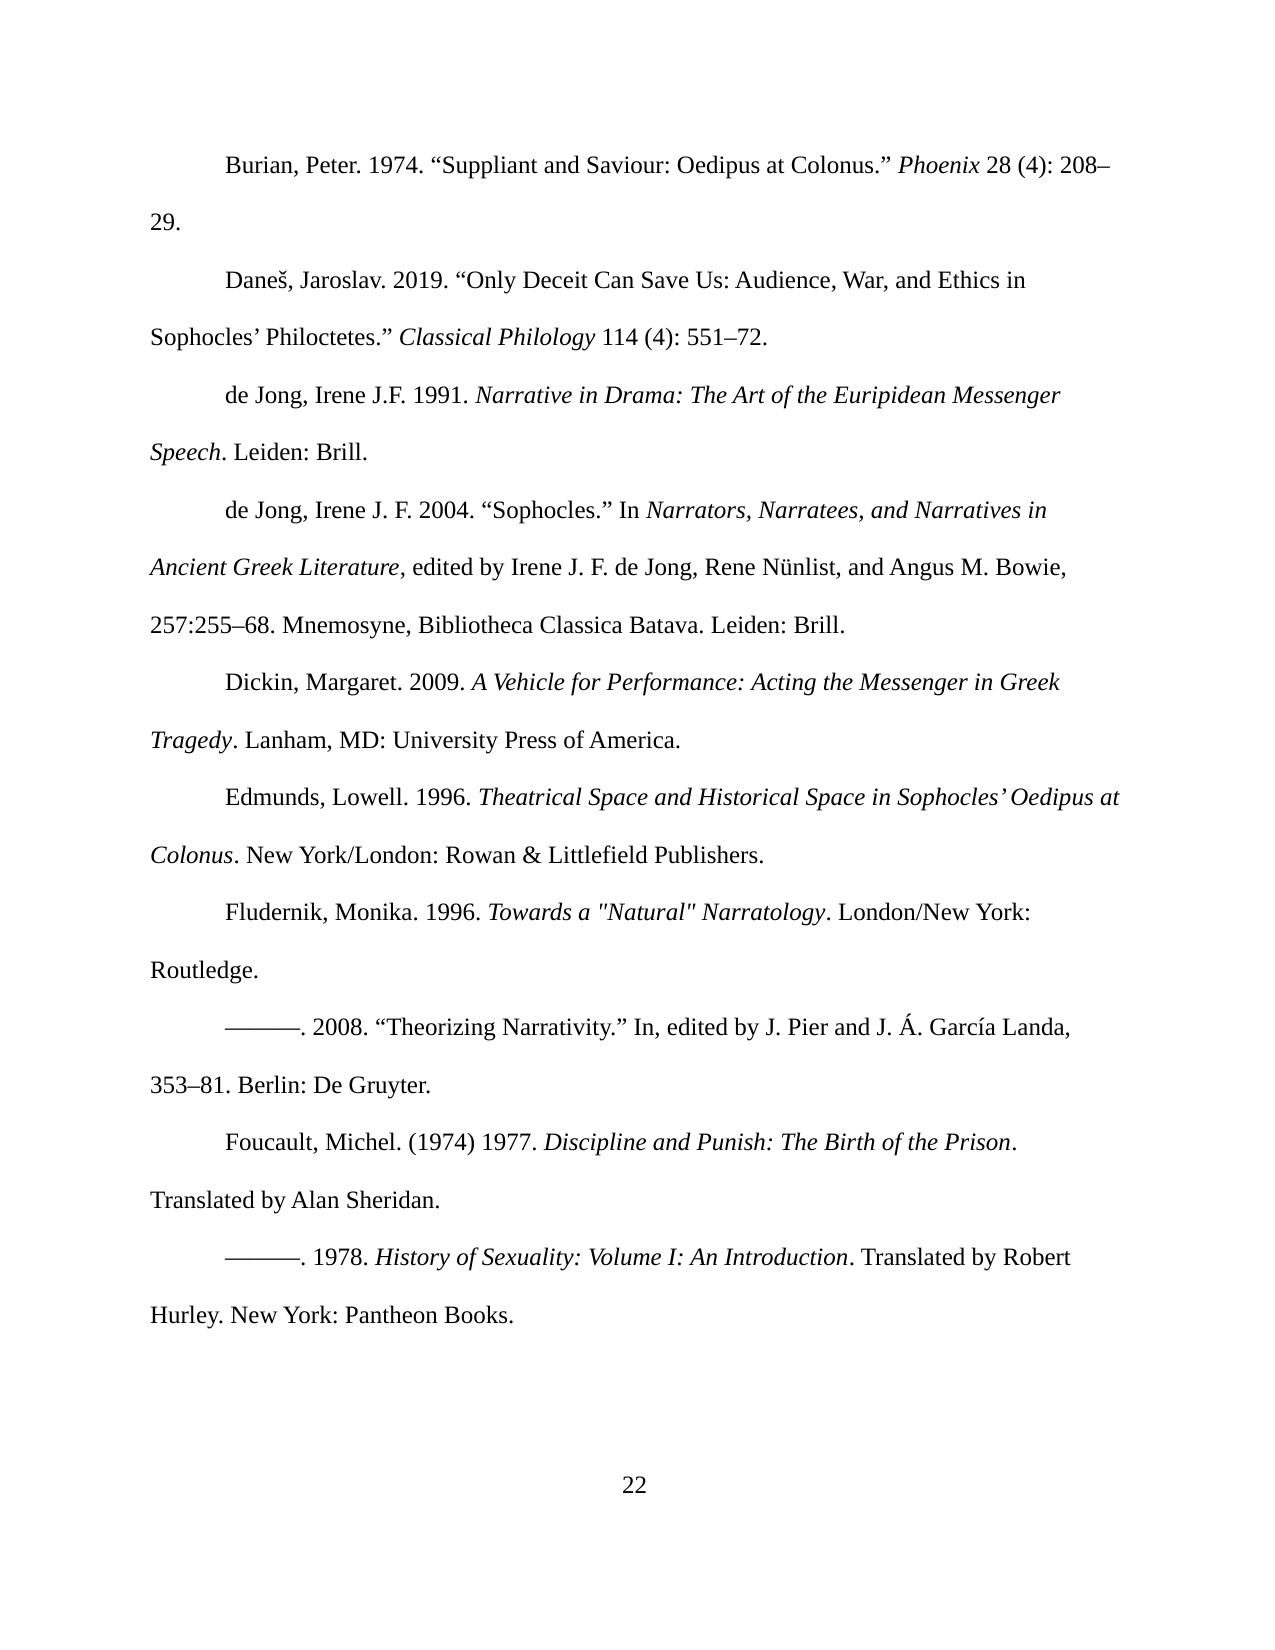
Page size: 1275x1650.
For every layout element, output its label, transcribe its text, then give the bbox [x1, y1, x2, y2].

text ———. 2008. “Theorizing Narrativity.” In, edited by J. Pier and J. Á. García Landa, 353–81. Berlin: De Gruyter. [150, 1012, 1125, 1099]
text Fludernik, Monika. 1996. Towards a "Natural" Narratology. London/New York: Routledge. [150, 897, 1125, 984]
text Edmunds, Lowell. 1996. Theatrical Space and Historical Space in Sophocles’ Oedipus at Colonus. New York/London: Rowan & Littlefield Publishers. [150, 782, 1125, 869]
text de Jong, Irene J.F. 1991. Narrative in Drama: The Art of the Euripidean Messenger Speech. Leiden: Brill. [150, 380, 1125, 466]
text Foucault, Michel. (1974) 1977. Discipline and Punish: The Birth of the Prison. Translated by Alan Sheridan. [150, 1127, 1125, 1214]
text Daneš, Jaroslav. 2019. “Only Deceit Can Save Us: Audience, War, and Ethics in Sophocles’ Philoctetes.” Classical Philology 114 (4): 551–72. [150, 265, 1125, 351]
text de Jong, Irene J. F. 2004. “Sophocles.” In Narrators, Narratees, and Narratives in Ancient Greek Literature, edited by Irene J. F. de Jong, Rene Nünlist, and Angus M. Bowie, 257:255–68. Mnemosyne, Bibliotheca Classica Batava. Leiden: Brill. [150, 495, 1125, 639]
text ———. 1978. History of Sexuality: Volume I: An Introduction. Translated by Robert Hurley. New York: Pantheon Books. [150, 1242, 1125, 1329]
text Dickin, Margaret. 2009. A Vehicle for Performance: Acting the Messenger in Greek Tragedy. Lanham, MD: University Press of America. [150, 667, 1125, 754]
text Burian, Peter. 1974. “Suppliant and Saviour: Oedipus at Colonus.” Phoenix 28 (4): 208–29. [150, 150, 1125, 236]
